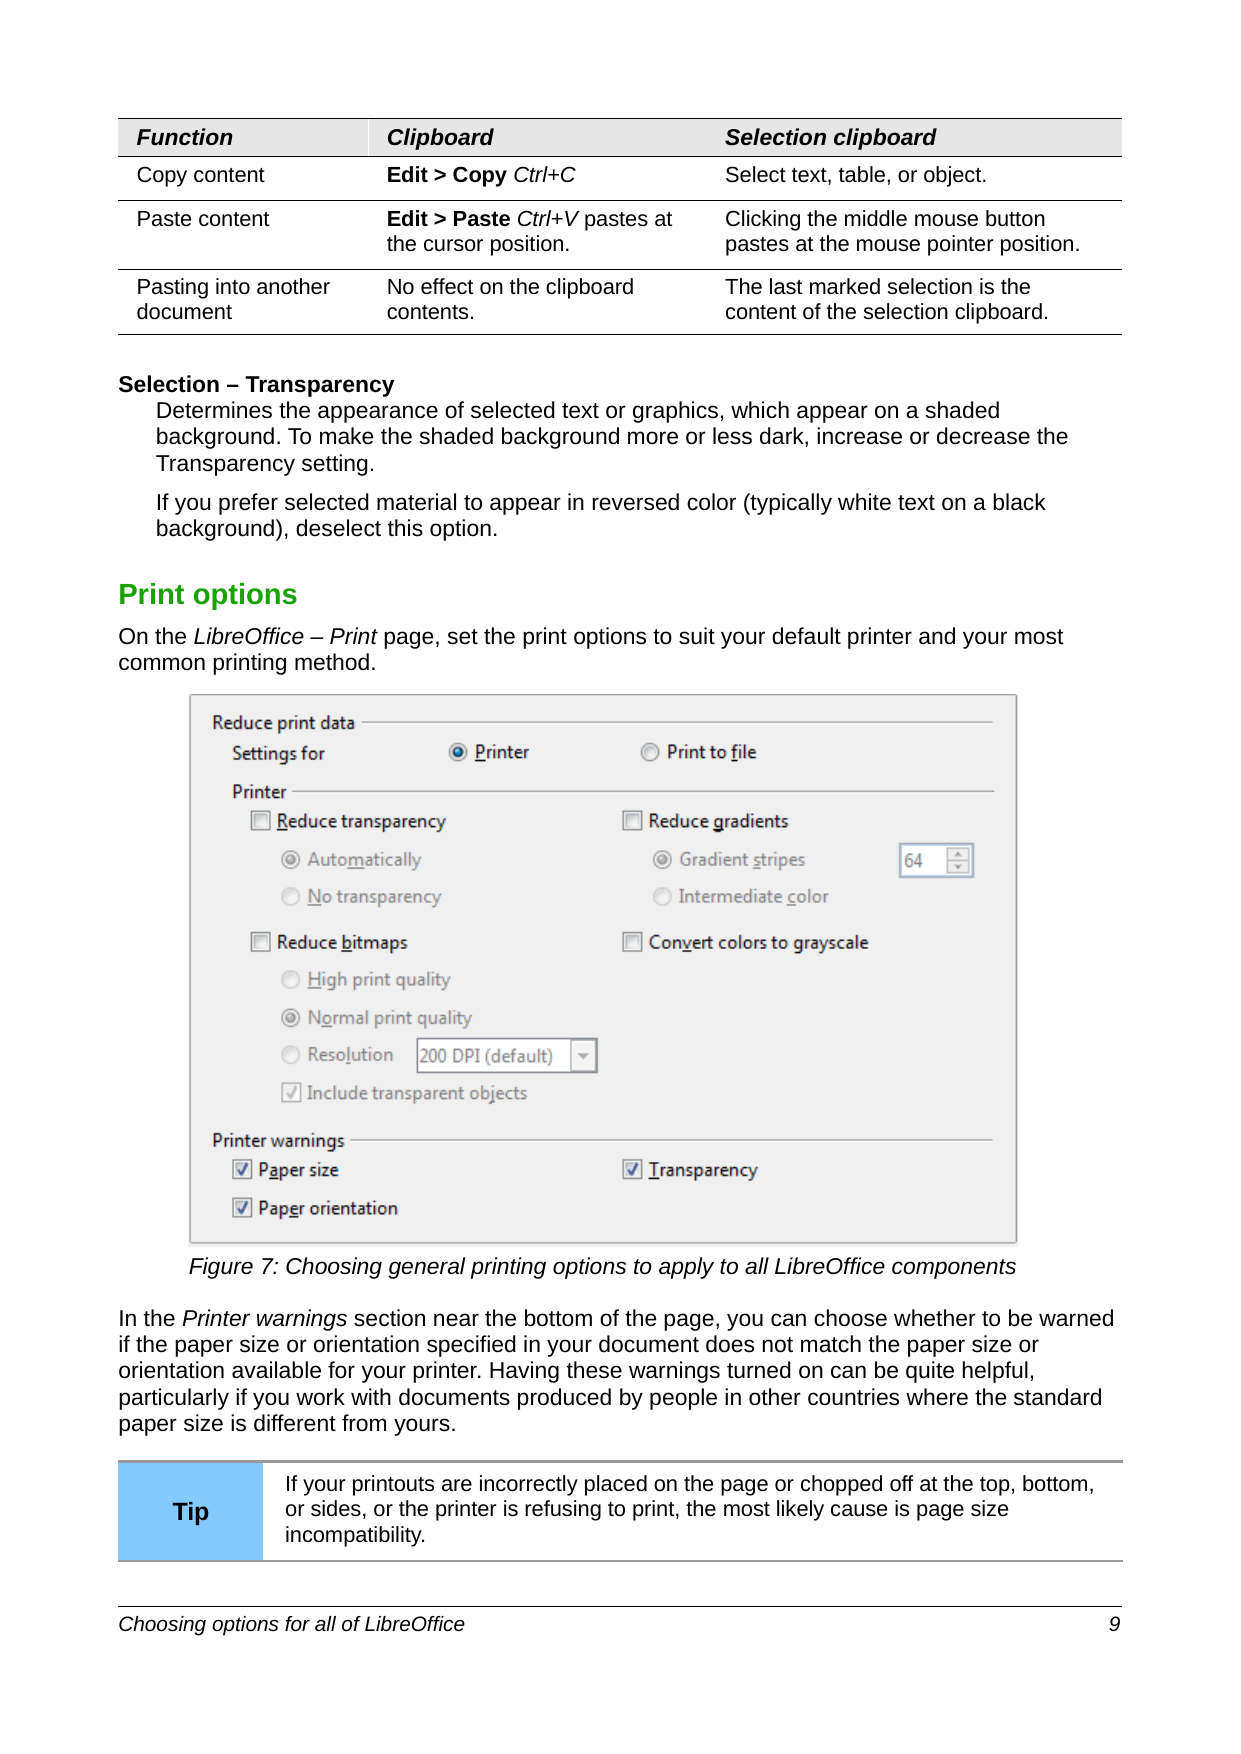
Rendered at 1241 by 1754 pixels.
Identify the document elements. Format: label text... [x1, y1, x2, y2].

text In the Printer warnings section near the bottom of the page, you can choose whether to be warned if the paper size or orientation specified in your document does not match the paper size or orientation available for your printer. Having these warnings turned on can be quite helpful, particularly if you work with documents produced by people in other countries where the standard paper size is different from yours. [118, 1304, 1122, 1436]
table_cell Pasting into another document [118, 270, 368, 334]
text If you prefer selected material to appear in reversed color (typically white text on a black background), deselect this option. [156, 488, 1122, 541]
table_cell No effect on the clipboard contents. [369, 270, 707, 334]
table_cell Copy content [118, 157, 368, 200]
table_header Function [118, 119, 368, 156]
table_cell Clicking the middle mouse button pastes at the mouse pointer position. [707, 201, 1122, 268]
text Figure 7: Choosing general printing options to apply to all LibreOffice components [188, 1253, 1052, 1279]
table_cell Edit > Copy Ctrl+C [369, 157, 707, 200]
picture [188, 694, 1019, 1247]
table_header Selection clipboard [707, 119, 1122, 156]
table_cell Select text, table, or object. [707, 157, 1122, 200]
table_header Clipboard [369, 119, 707, 156]
table_cell The last marked selection is the content of the selection clipboard. [707, 270, 1122, 334]
table_cell Edit > Paste Ctrl+V pastes at the cursor position. [369, 201, 707, 268]
text Selection – Transparency [118, 371, 1122, 397]
text On the LibreOffice – Print page, set the print options to suit your default printer and your most common printing method. [118, 623, 1122, 675]
text Determines the appearance of selected text or graphics, which appear on a shaded background. To make the shaded background more or less dark, increase or decrease the Transparency setting. [156, 397, 1122, 476]
subtitle Print options [118, 577, 1122, 610]
table_header If your printouts are incorrectly placed on the page or chopped off at the top, bottom, or sides, or the printer is refusing to print, the most likely cause is page size incompatibility. [264, 1463, 1123, 1560]
table_cell Paste content [118, 201, 368, 268]
table_header Tip [118, 1463, 263, 1560]
